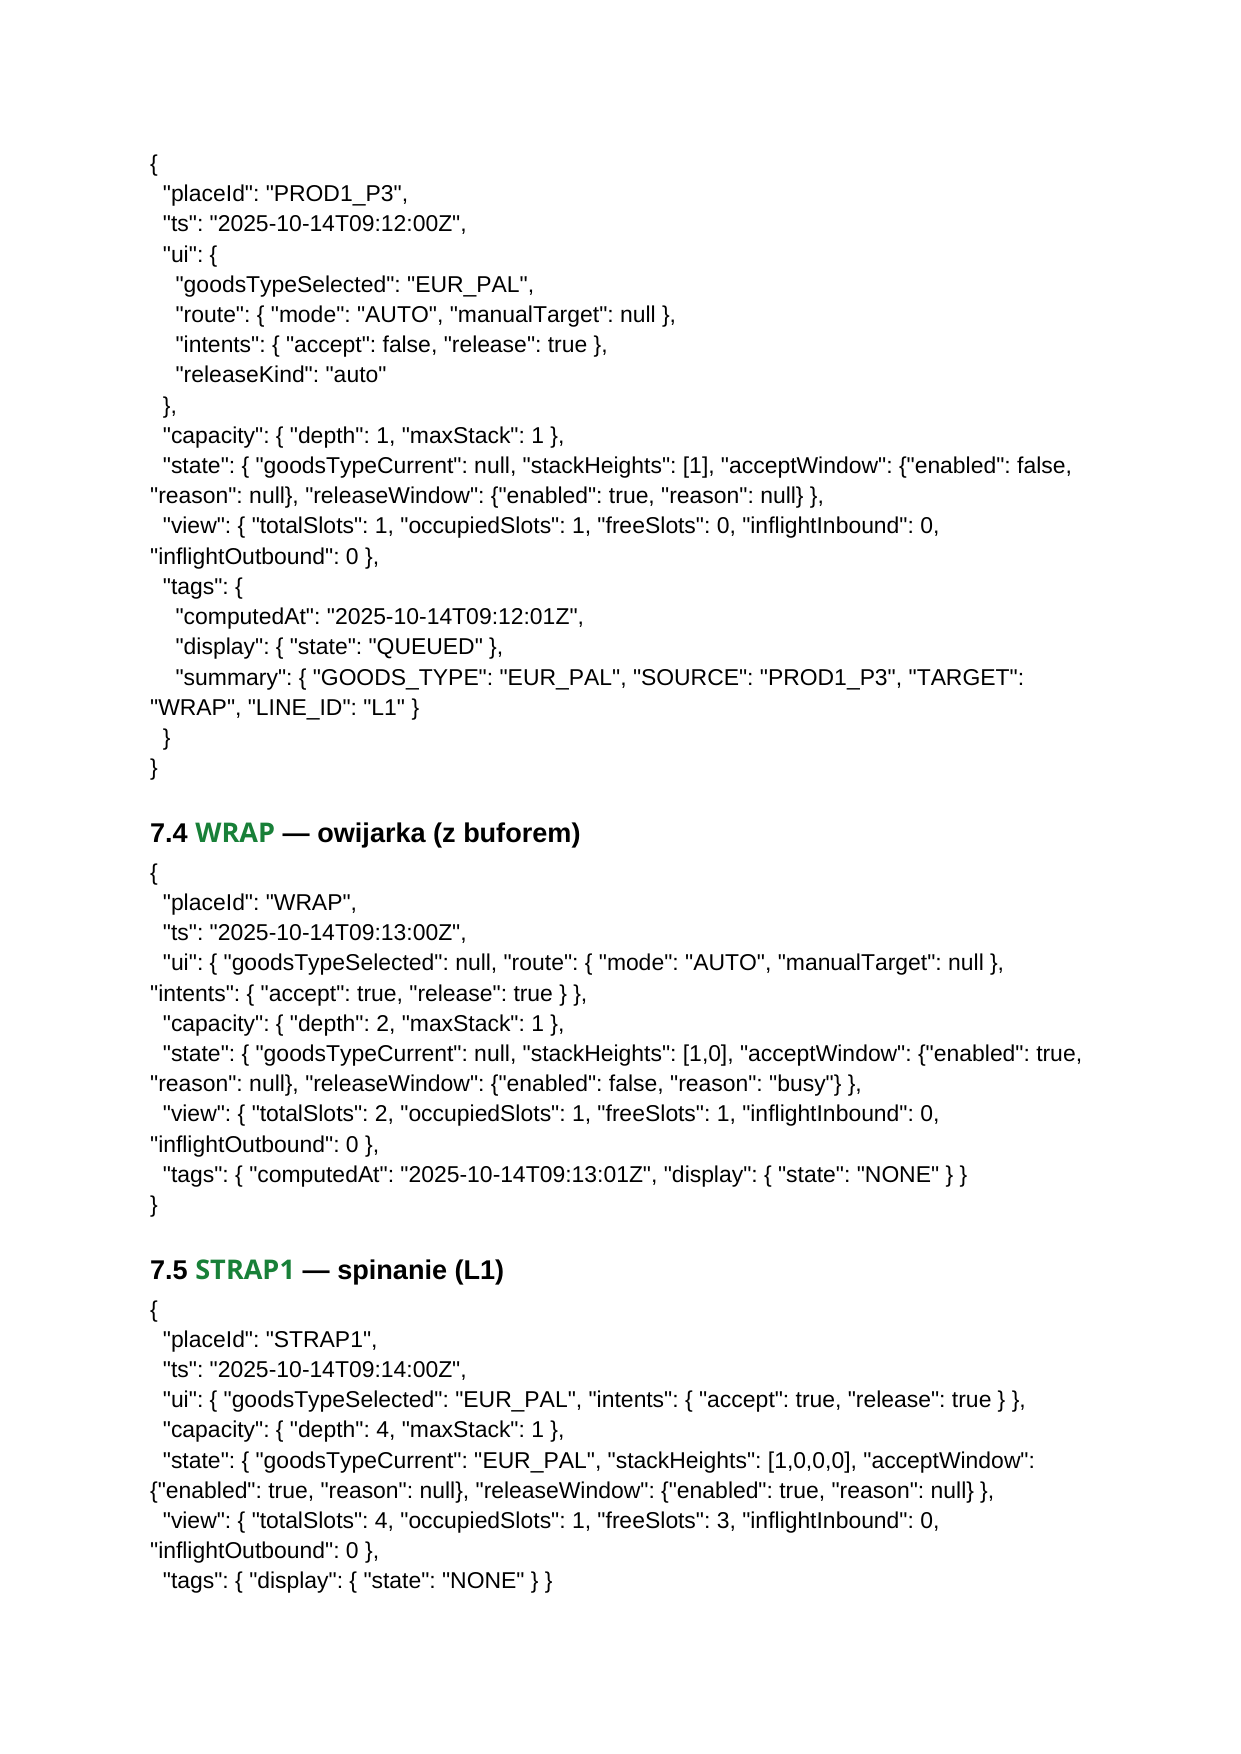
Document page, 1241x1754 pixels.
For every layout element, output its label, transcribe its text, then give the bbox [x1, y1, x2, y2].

text "view": { "totalSlots": 4, "occupiedSlots": 1, "freeSlots": 3, "inflightInbound": 0, "inflightOutbound": 0 }, [150, 1507, 1090, 1564]
text "tags": { "display": { "state": "NONE" } } [150, 1567, 1090, 1594]
text "display": { "state": "QUEUED" }, [150, 633, 1090, 660]
text "goodsTypeSelected": "EUR_PAL", [150, 271, 1090, 297]
text "view": { "totalSlots": 2, "occupiedSlots": 1, "freeSlots": 1, "inflightInbound": 0, "inflightOutbound": 0 }, [150, 1100, 1090, 1157]
text "state": { "goodsTypeCurrent": "EUR_PAL", "stackHeights": [1,0,0,0], "acceptWindow": {"enabled": true, "reason": null}, "releaseWindow": {"enabled": true, "reason": null} }, [150, 1447, 1090, 1503]
text "intents": { "accept": false, "release": true }, [150, 331, 1090, 358]
text "tags": { [150, 573, 1090, 599]
text } [150, 754, 1090, 781]
text } [150, 724, 1090, 750]
text "placeId": "PROD1_P3", [150, 180, 1090, 207]
text "view": { "totalSlots": 1, "occupiedSlots": 1, "freeSlots": 0, "inflightInbound": 0, "inflightOutbound": 0 }, [150, 512, 1090, 569]
text "computedAt": "2025-10-14T09:12:01Z", [150, 603, 1090, 629]
text "tags": { "computedAt": "2025-10-14T09:13:01Z", "display": { "state": "NONE" } } [150, 1161, 1090, 1187]
text } [150, 1191, 1090, 1217]
text "route": { "mode": "AUTO", "manualTarget": null }, [150, 301, 1090, 327]
text "summary": { "GOODS_TYPE": "EUR_PAL", "SOURCE": "PROD1_P3", "TARGET": "WRAP", "LINE_ID": "L1" } [150, 663, 1090, 720]
text "ts": "2025-10-14T09:14:00Z", [150, 1356, 1090, 1382]
text "capacity": { "depth": 4, "maxStack": 1 }, [150, 1416, 1090, 1443]
text { [150, 150, 1090, 176]
text "ui": { "goodsTypeSelected": "EUR_PAL", "intents": { "accept": true, "release": true } }, [150, 1386, 1090, 1413]
subtitle 7.5 STRAP1 — spinanie (L1) [150, 1250, 1090, 1287]
text "ts": "2025-10-14T09:12:00Z", [150, 210, 1090, 237]
text "placeId": "WRAP", [150, 889, 1090, 915]
text "state": { "goodsTypeCurrent": null, "stackHeights": [1], "acceptWindow": {"enabled": false, "reason": null}, "releaseWindow": {"enabled": true, "reason": null} }, [150, 452, 1090, 509]
text { [150, 859, 1090, 885]
text "ui": { [150, 241, 1090, 267]
text { [150, 1296, 1090, 1322]
text "ui": { "goodsTypeSelected": null, "route": { "mode": "AUTO", "manualTarget": null }, "intents": { "accept": true, "release": true } }, [150, 949, 1090, 1006]
text "state": { "goodsTypeCurrent": null, "stackHeights": [1,0], "acceptWindow": {"enabled": true, "reason": null}, "releaseWindow": {"enabled": false, "reason": "busy"} }, [150, 1040, 1090, 1097]
text "releaseKind": "auto" [150, 361, 1090, 388]
text "placeId": "STRAP1", [150, 1326, 1090, 1352]
text "capacity": { "depth": 2, "maxStack": 1 }, [150, 1010, 1090, 1036]
text }, [150, 392, 1090, 418]
subtitle 7.4 WRAP — owijarka (z buforem) [150, 813, 1090, 850]
text "capacity": { "depth": 1, "maxStack": 1 }, [150, 422, 1090, 448]
text "ts": "2025-10-14T09:13:00Z", [150, 919, 1090, 946]
